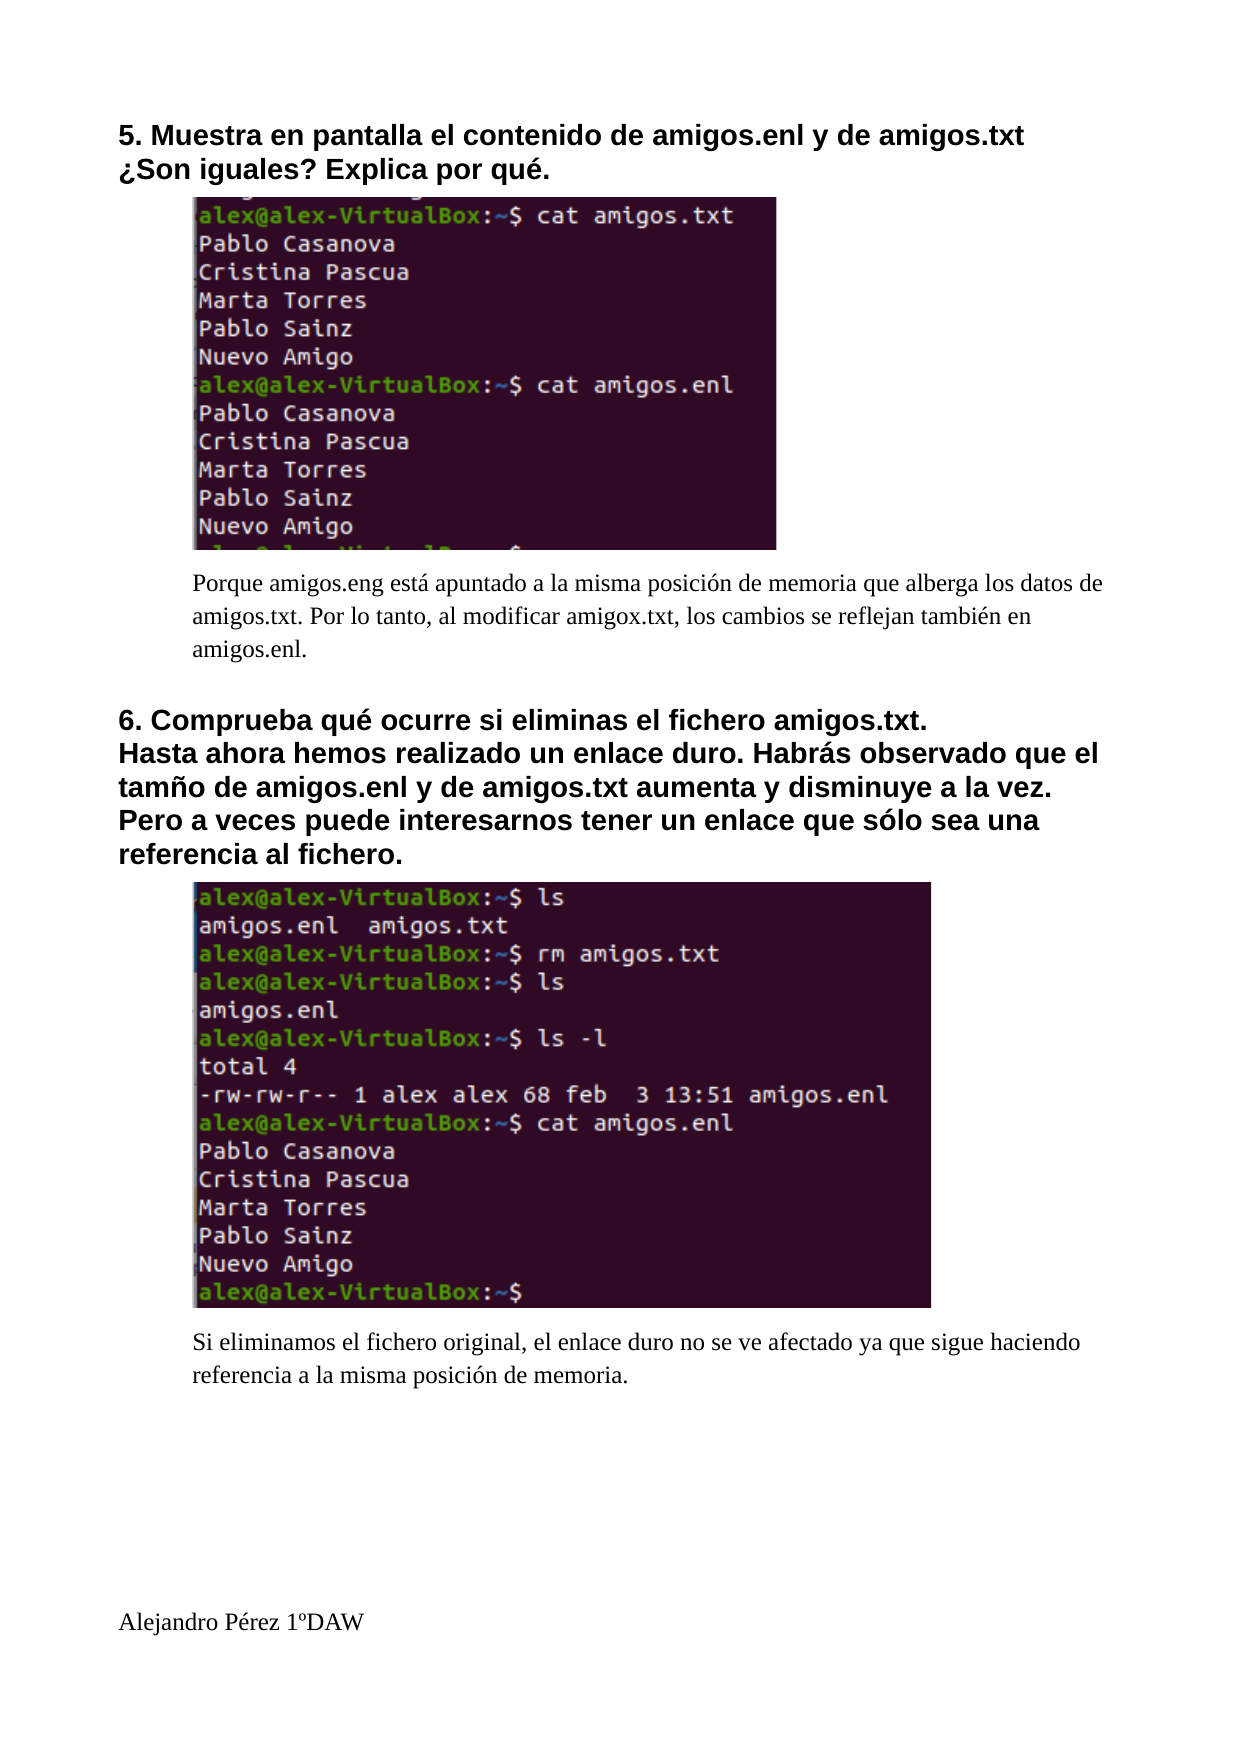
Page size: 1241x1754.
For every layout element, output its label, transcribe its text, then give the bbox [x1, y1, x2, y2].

text Si eliminamos el fichero original, el enlace duro no se ve afectado ya que sigue haciendo referencia a la misma posición de memoria. [192, 1327, 1122, 1388]
text Porque amigos.eng está apuntado a la misma posición de memoria que alberga los datos de amigos.txt. Por lo tanto, al modificar amigox.txt, los cambios se reflejan también en amigos.enl. [192, 568, 1122, 663]
picture [192, 197, 777, 550]
picture [192, 882, 932, 1308]
subtitle 5. Muestra en pantalla el contenido de amigos.enl y de amigos.txt ¿Son iguales? Explica por qué. [118, 118, 1122, 185]
subtitle 6. Comprueba qué ocurre si eliminas el fichero amigos.txt. Hasta ahora hemos realizado un enlace duro. Habrás observado que el tamño de amigos.enl y de amigos.txt aumenta y disminuye a la vez. Pero a veces puede interesarnos tener un enlace que sólo sea una referencia al fichero. [118, 703, 1122, 870]
